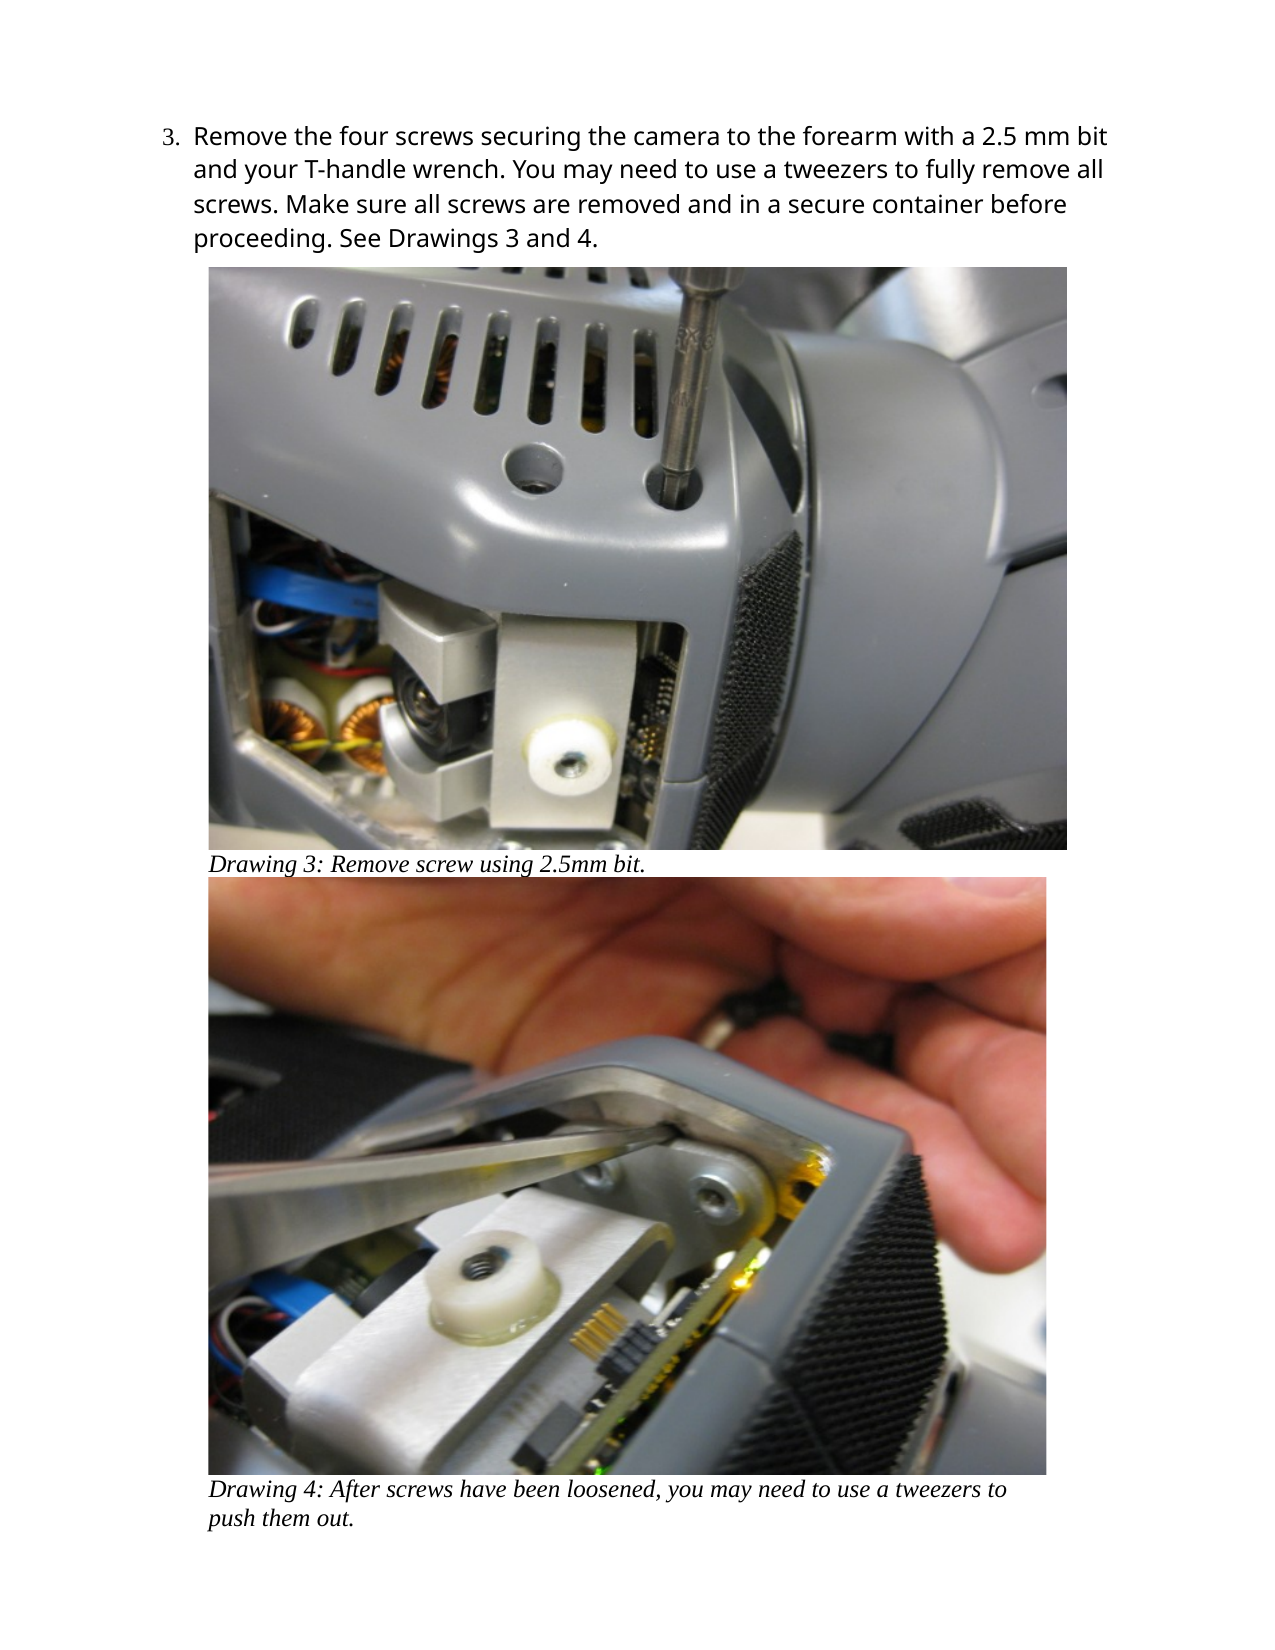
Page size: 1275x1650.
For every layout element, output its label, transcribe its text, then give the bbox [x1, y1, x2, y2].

text Drawing 3: Remove screw using 2.5mm bit. [208, 850, 1067, 878]
picture [208, 267, 1067, 850]
list Remove the four screws securing the camera to the forearm with a 2.5 mm bit and your T-handle wrench. You may need to use a tweezers to fully remove all screws. Make sure all screws are removed and in a secure container before proceeding. See Drawings 3 and 4. [156, 118, 1157, 254]
text Drawing 4: After screws have been loosened, you may need to use a tweezers to push them out. [208, 1475, 1046, 1532]
picture [208, 877, 1047, 1475]
